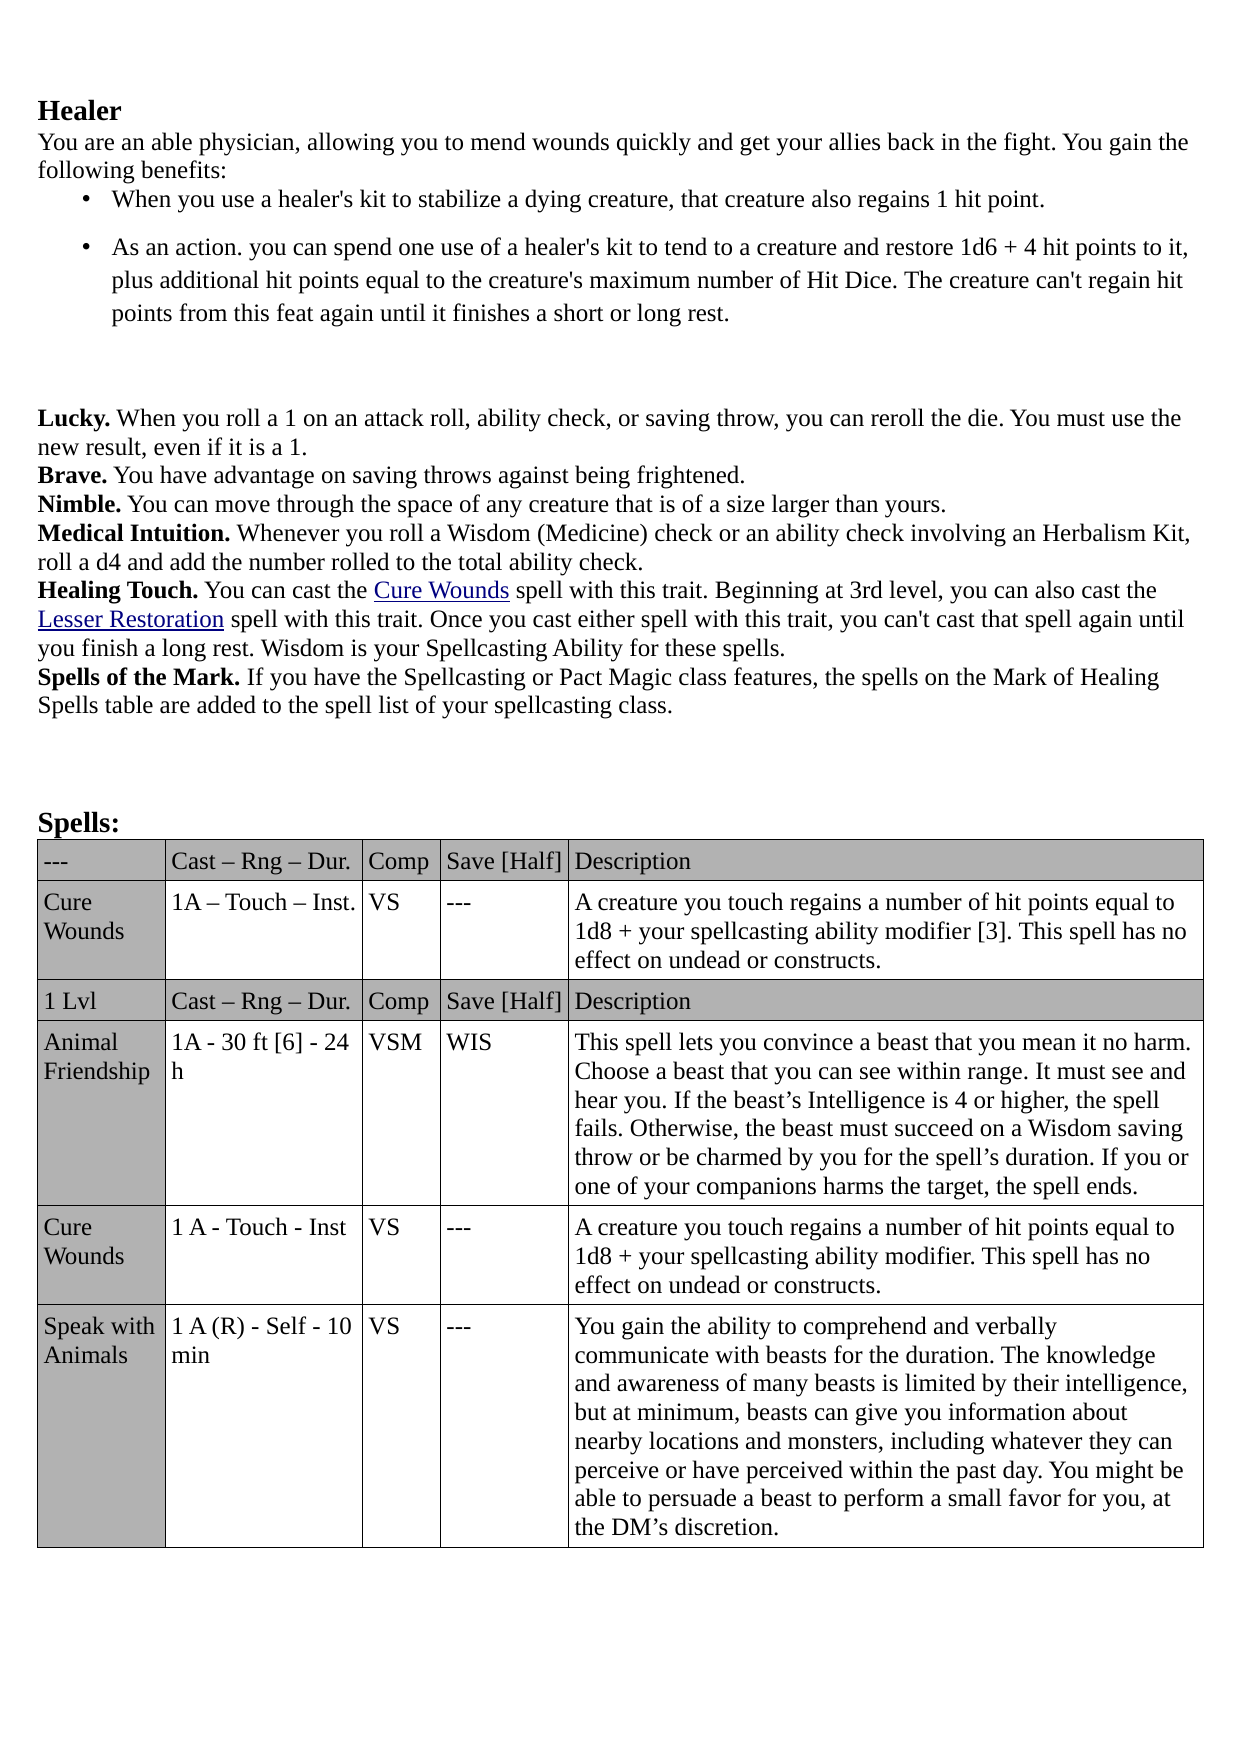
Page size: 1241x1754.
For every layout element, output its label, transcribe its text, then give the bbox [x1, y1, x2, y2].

table_cell A creature you touch regains a number of hit points equal to 1d8 + your spellcasting ability modifier. This spell has no effect on undead or constructs. [569, 1206, 1203, 1304]
text Healer [37, 93, 1203, 127]
table_cell VSM [363, 1021, 440, 1205]
table_cell Cure Wounds [38, 881, 165, 979]
table_cell VS [363, 881, 440, 979]
table_cell Animal Friendship [38, 1021, 165, 1205]
text Brave. You have advantage on saving throws against being frightened. [37, 461, 1203, 489]
table_cell VS [363, 1206, 440, 1304]
table_header --- [38, 840, 165, 880]
text You are an able physician, allowing you to mend wounds quickly and get your allies back in the fight. You gain the following benefits: [37, 127, 1203, 184]
table_cell Save [Half] [441, 980, 568, 1020]
table_cell A creature you touch regains a number of hit points equal to 1d8 + your spellcasting ability modifier [3]. This spell has no effect on undead or constructs. [569, 881, 1203, 979]
table_cell 1A - 30 ft [6] - 24 h [166, 1021, 362, 1205]
text Healing Touch. You can cast the Cure Wounds spell with this trait. Beginning at 3rd level, you can also cast the Lesser Restoration spell with this trait. Once you cast either spell with this trait, you can't cast that spell again until you finish a long rest. Wisdom is your Spellcasting Ability for these spells. [37, 576, 1203, 662]
text Spells of the Mark. If you have the Spellcasting or Pact Magic class features, the spells on the Mark of Healing Spells table are added to the spell list of your spellcasting class. [37, 662, 1203, 719]
text Medical Intuition. Whenever you roll a Wisdom (Medicine) check or an ability check involving an Herbalism Kit, roll a d4 and add the number rolled to the total ability check. [37, 518, 1203, 576]
table_header Comp [363, 840, 440, 880]
table_header Save [Half] [441, 840, 568, 880]
table_cell --- [441, 1206, 568, 1304]
table_cell --- [441, 881, 568, 979]
table_cell VS [363, 1305, 440, 1547]
list As an action. you can spend one use of a healer's kit to tend to a creature and restore 1d6 + 4 hit points to it, plus additional hit points equal to the creature's maximum number of Hit Dice. The creature can't regain hit points from this feat again until it finishes a short or long rest. [82, 232, 1203, 327]
table_cell --- [441, 1305, 568, 1547]
table_cell 1 A - Touch - Inst [166, 1206, 362, 1304]
table_cell Description [569, 980, 1203, 1020]
table_cell 1 A (R) - Self - 10 min [166, 1305, 362, 1547]
table_cell WIS [441, 1021, 568, 1205]
table_cell 1 Lvl [38, 980, 165, 1020]
table_cell Cast – Rng – Dur. [166, 980, 362, 1020]
table_cell Speak with Animals [38, 1305, 165, 1547]
table_cell You gain the ability to comprehend and verbally communicate with beasts for the duration. The knowledge and awareness of many beasts is limited by their intelligence, but at minimum, beasts can give you information about nearby locations and monsters, including whatever they can perceive or have perceived within the past day. You might be able to persuade a beast to perform a small favor for you, at the DM’s discretion. [569, 1305, 1203, 1547]
list When you use a healer's kit to stabilize a dying creature, that creature also regains 1 hit point. [82, 184, 1203, 213]
table_header Cast – Rng – Dur. [166, 840, 362, 880]
table_header Description [569, 840, 1203, 880]
text Spells: [37, 806, 1203, 839]
table_cell Cure Wounds [38, 1206, 165, 1304]
text Lucky. When you roll a 1 on an attack roll, ability check, or saving throw, you can reroll the die. You must use the new result, even if it is a 1. [37, 403, 1203, 461]
text Nimble. You can move through the space of any creature that is of a size larger than yours. [37, 489, 1203, 518]
table_cell This spell lets you convince a beast that you mean it no harm. Choose a beast that you can see within range. It must see and hear you. If the beast’s Intelligence is 4 or higher, the spell fails. Otherwise, the beast must succeed on a Wisdom saving throw or be charmed by you for the spell’s duration. If you or one of your companions harms the target, the spell ends. [569, 1021, 1203, 1205]
table_cell Comp [363, 980, 440, 1020]
table_cell 1A – Touch – Inst. [166, 881, 362, 979]
